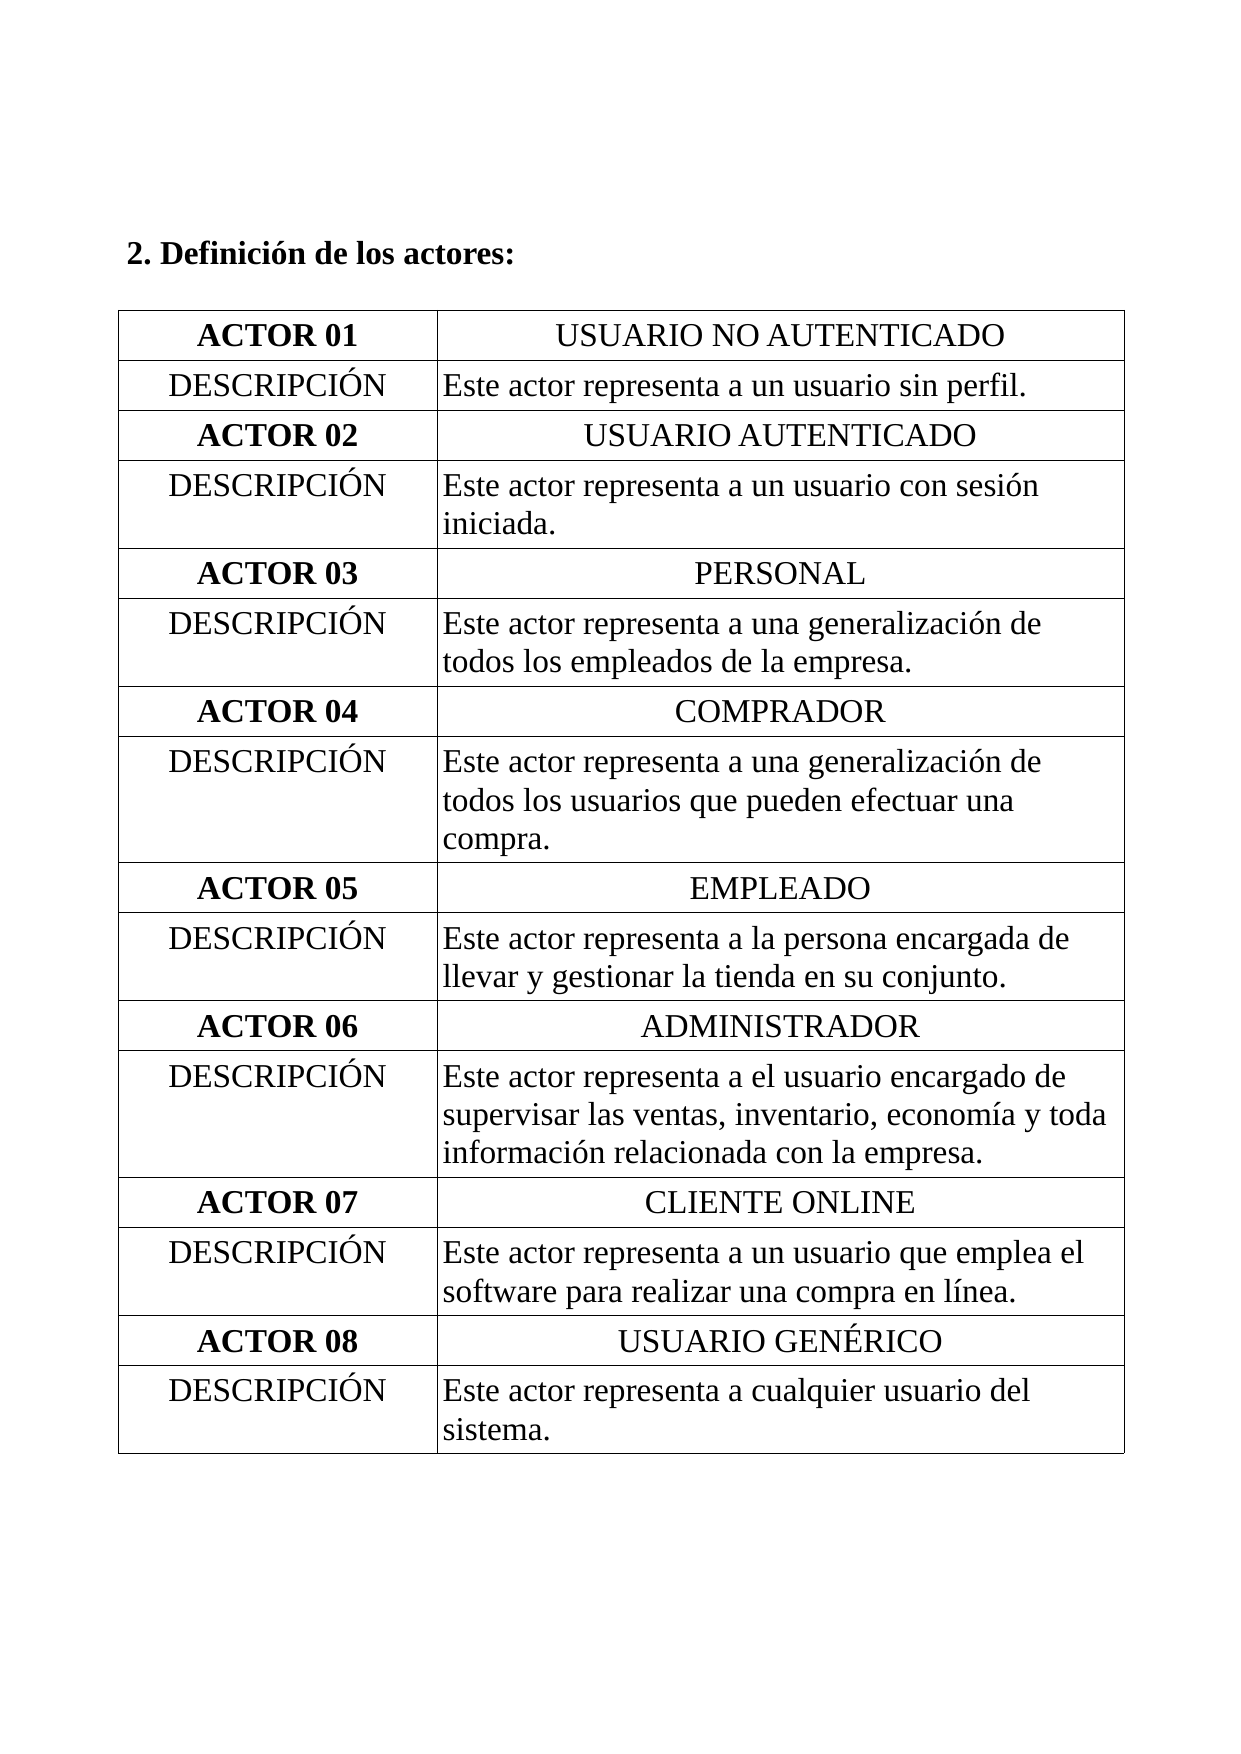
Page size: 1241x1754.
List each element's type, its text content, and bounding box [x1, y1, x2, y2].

table_cell Este actor representa a cualquier usuario del sistema. [438, 1366, 1124, 1453]
table_cell DESCRIPCIÓN [119, 361, 437, 409]
table_cell Este actor representa a una generalización de todos los empleados de la empresa. [438, 599, 1124, 686]
table_header USUARIO NO AUTENTICADO [438, 311, 1124, 360]
table_cell ACTOR 06 [119, 1001, 437, 1050]
table_header ACTOR 01 [119, 311, 437, 360]
table_cell EMPLEADO [438, 863, 1124, 912]
table_cell ADMINISTRADOR [438, 1001, 1124, 1050]
table_cell USUARIO GENÉRICO [438, 1316, 1124, 1365]
table_cell Este actor representa a la persona encargada de llevar y gestionar la tienda en su conjunto. [438, 913, 1124, 1000]
table_cell ACTOR 08 [119, 1316, 437, 1365]
table_cell DESCRIPCIÓN [119, 1366, 437, 1453]
table_cell DESCRIPCIÓN [119, 1228, 437, 1315]
table_cell DESCRIPCIÓN [119, 737, 437, 862]
table_cell DESCRIPCIÓN [119, 1051, 437, 1177]
table_cell ACTOR 03 [119, 549, 437, 598]
table_cell Este actor representa a un usuario sin perfil. [438, 361, 1124, 409]
table_cell USUARIO AUTENTICADO [438, 411, 1124, 459]
table_cell ACTOR 02 [119, 411, 437, 459]
table_cell DESCRIPCIÓN [119, 599, 437, 686]
table_cell Este actor representa a una generalización de todos los usuarios que pueden efectuar una compra. [438, 737, 1124, 862]
table_cell ACTOR 05 [119, 863, 437, 912]
table_cell DESCRIPCIÓN [119, 461, 437, 548]
table_cell DESCRIPCIÓN [119, 913, 437, 1000]
table_cell ACTOR 07 [119, 1178, 437, 1227]
table_cell CLIENTE ONLINE [438, 1178, 1124, 1227]
table_cell Este actor representa a un usuario con sesión iniciada. [438, 461, 1124, 548]
text 2. Definición de los actores: [118, 233, 1122, 271]
table_cell PERSONAL [438, 549, 1124, 598]
table_cell Este actor representa a el usuario encargado de supervisar las ventas, inventario, economía y toda información relacionada con la empresa. [438, 1051, 1124, 1177]
table_cell Este actor representa a un usuario que emplea el software para realizar una compra en línea. [438, 1228, 1124, 1315]
table_cell ACTOR 04 [119, 687, 437, 736]
table_cell COMPRADOR [438, 687, 1124, 736]
